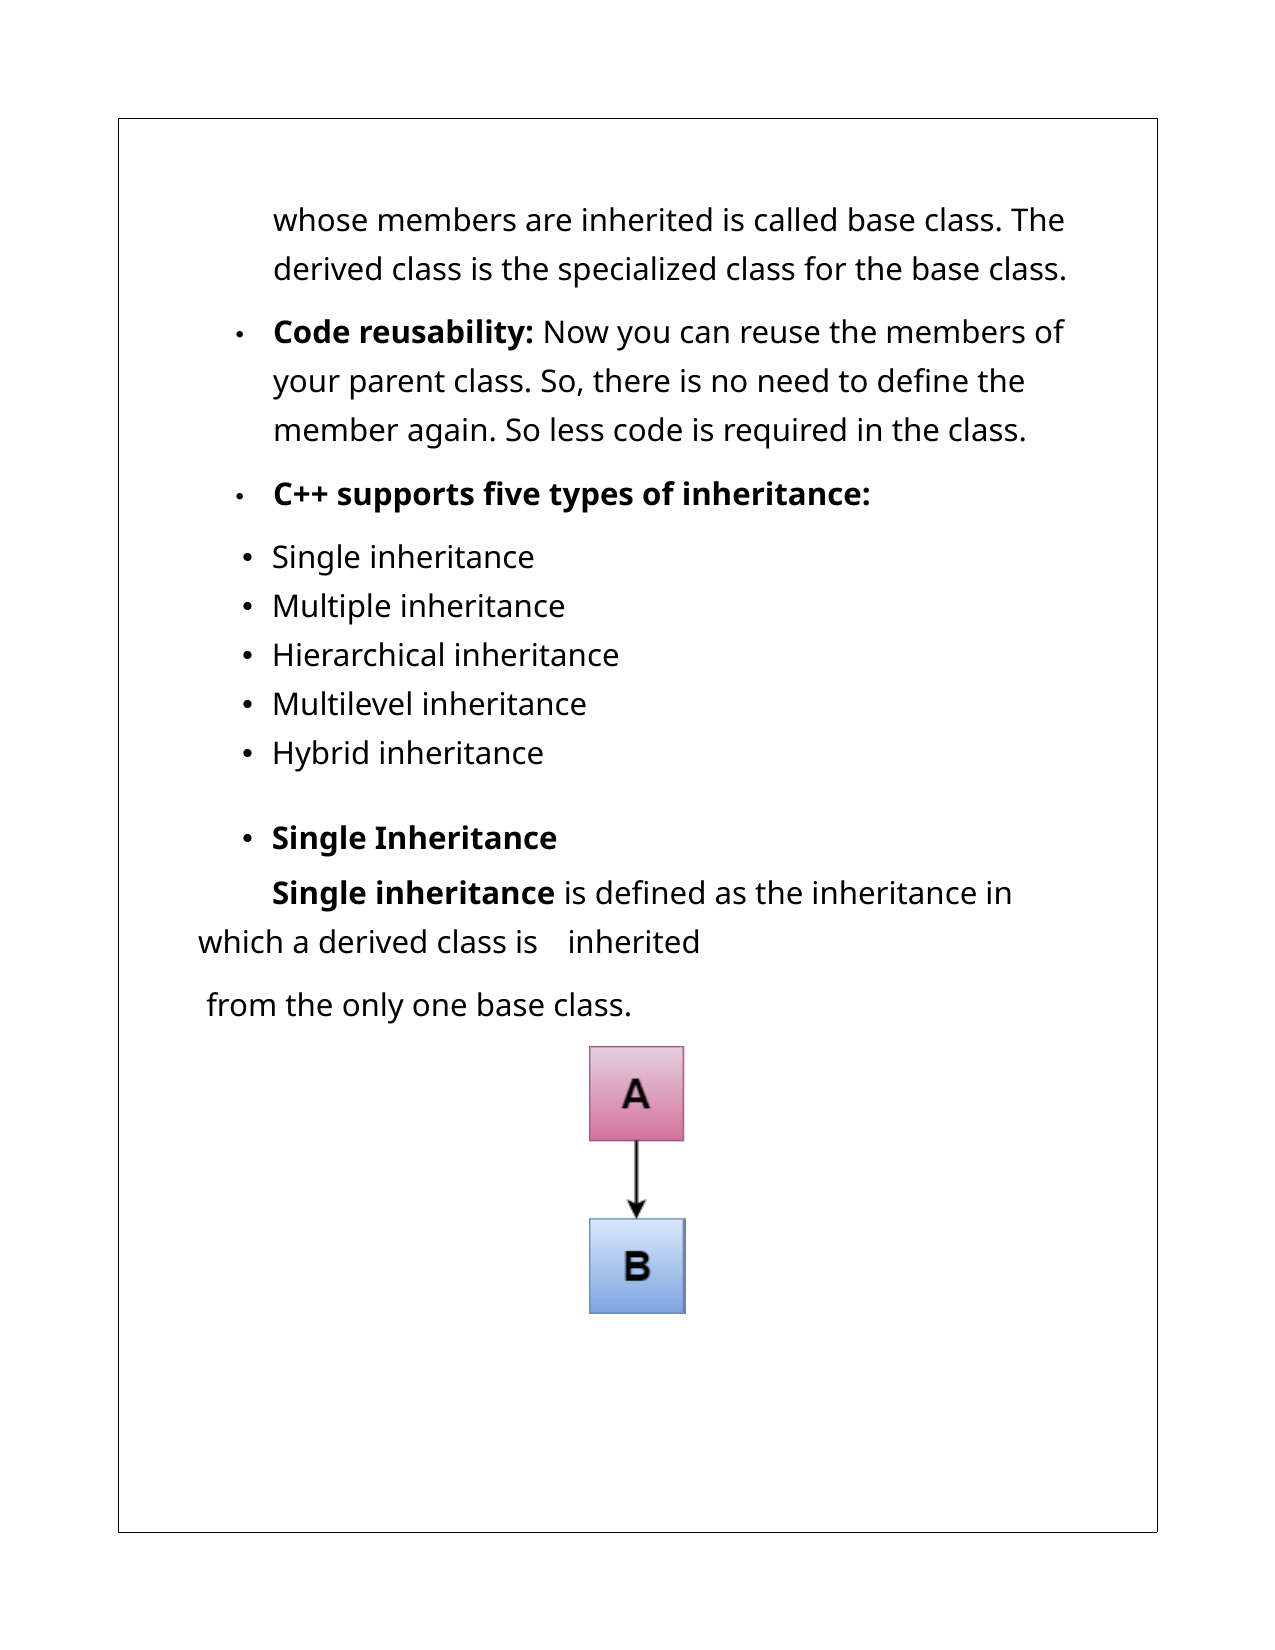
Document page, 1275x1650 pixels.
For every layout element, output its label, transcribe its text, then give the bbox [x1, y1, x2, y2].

list C++ supports five types of inheritance: [235, 472, 1077, 514]
subtitle Single Inheritance [242, 816, 1077, 858]
list Single inheritance [242, 535, 1077, 578]
list Hybrid inheritance [242, 731, 1077, 774]
picture [589, 1046, 686, 1314]
list Multilevel inheritance [242, 682, 1077, 725]
text from the only one base class. [198, 983, 1077, 1026]
list whose members are inherited is called base class. The derived class is the specialized class for the base class. [235, 198, 1077, 289]
list Multiple inheritance [242, 584, 1077, 627]
list Code reusability: Now you can reuse the members of your parent class. So, there is no need to define the member again. So less code is required in the class. [235, 310, 1077, 451]
text Single inheritance is defined as the inheritance in which a derived class is inherited [198, 871, 1077, 962]
list Hierarchical inheritance [242, 633, 1077, 676]
